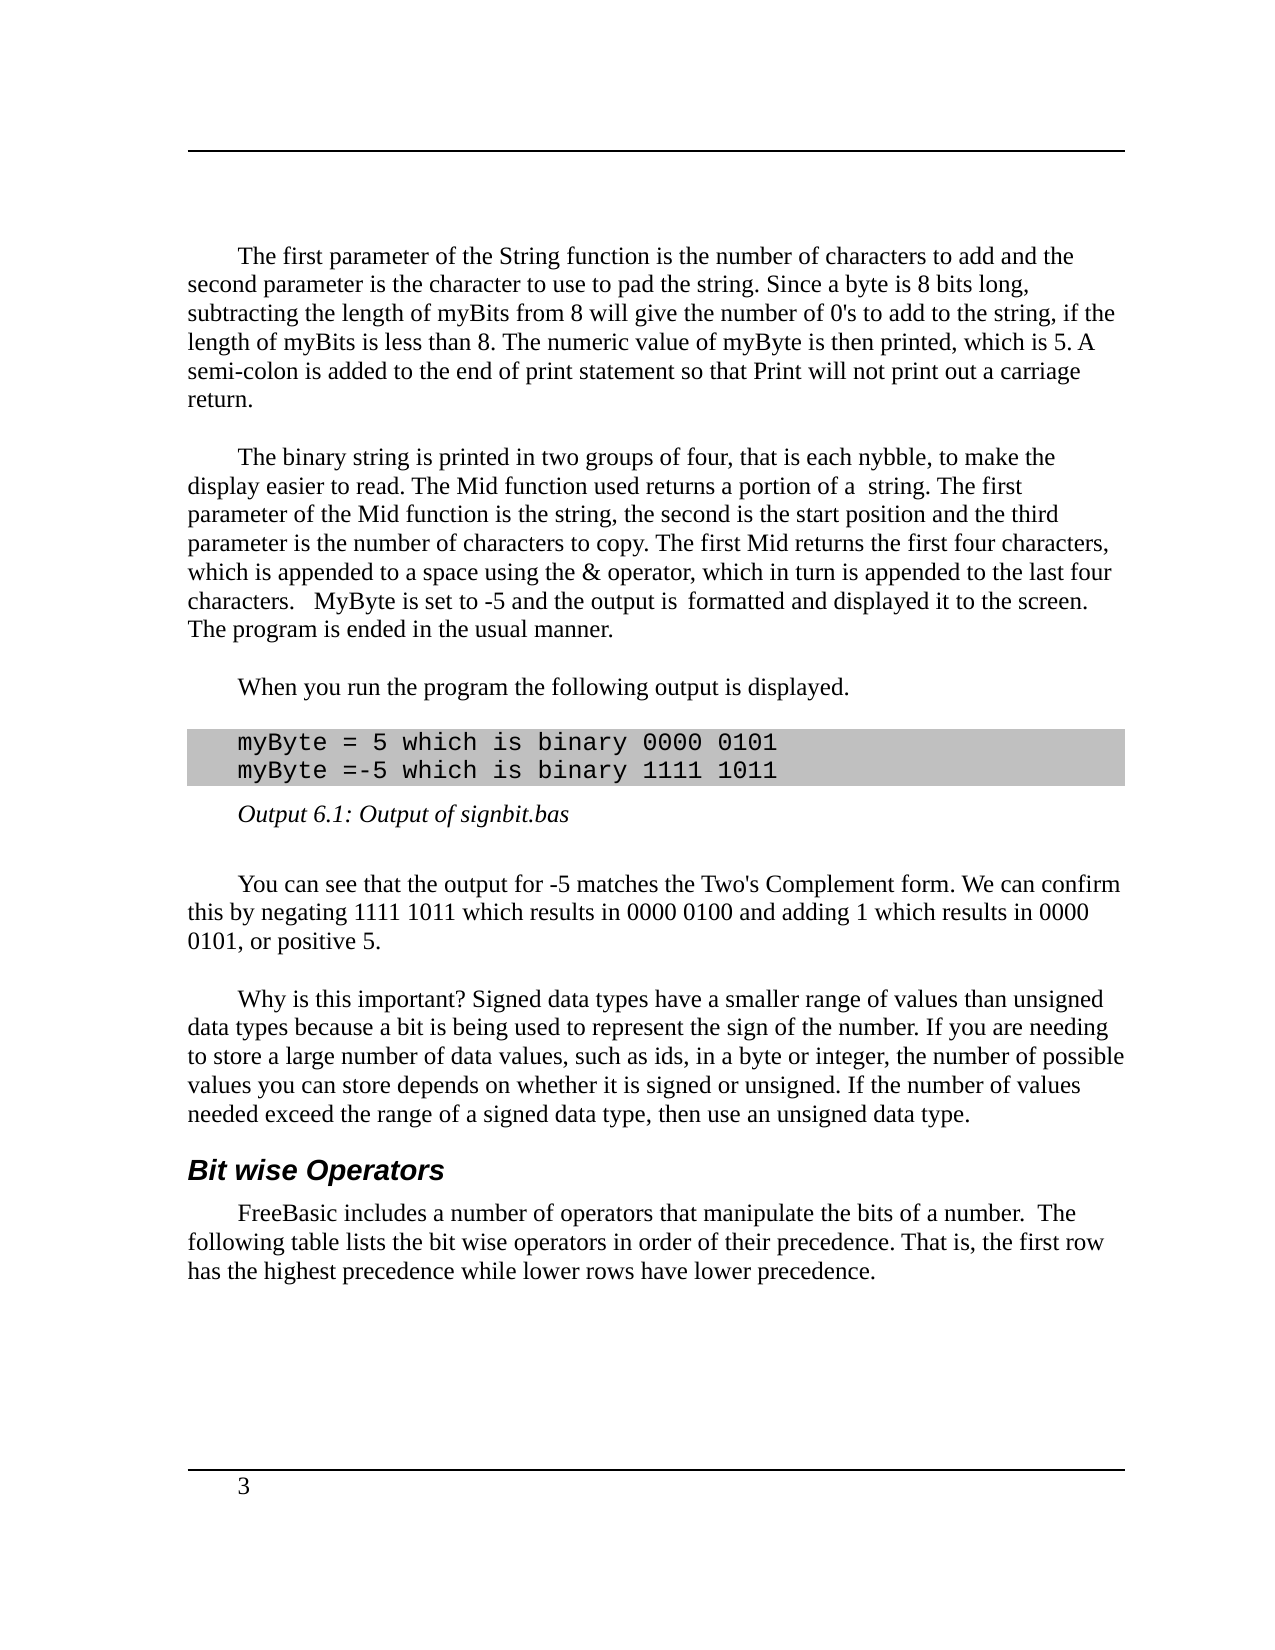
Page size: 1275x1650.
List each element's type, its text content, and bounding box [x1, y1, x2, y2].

text myByte = 5 which is binary 0000 0101 [187, 729, 1125, 758]
text The binary string is printed in two groups of four, that is each nybble, to make the display easier to read. The Mid function used returns a portion of a string. The first parameter of the Mid function is the string, the second is the start position and the third parameter is the number of characters to copy. The first Mid returns the first four characters, which is appended to a space using the & operator, which in turn is appended to the last four characters. MyByte is set to -5 and the output is formatted and displayed it to the screen. The program is ended in the usual manner. [187, 442, 1125, 643]
text You can see that the output for -5 matches the Two's Complement form. We can confirm this by negating 1111 1011 which results in 0000 0100 and adding 1 which results in 0000 0101, or positive 5. [187, 869, 1125, 955]
text Why is this important? Signed data types have a smaller range of values than unsigned data types because a bit is being used to represent the sign of the number. If you are needing to store a large number of data values, such as ids, in a byte or integer, the number of possible values you can store depends on whether it is signed or unsigned. If the number of values needed exceed the range of a signed data type, then use an unsigned data type. [187, 984, 1125, 1127]
text Output 6.1: Output of signbit.bas [187, 799, 1125, 827]
text FreeBasic includes a number of operators that manipulate the bits of a number. The following table lists the bit wise operators in order of their precedence. That is, the first row has the highest precedence while lower rows have lower precedence. [187, 1198, 1125, 1285]
text The first parameter of the String function is the number of characters to add and the second parameter is the character to use to pad the string. Since a byte is 8 bits long, subtracting the length of myBits from 8 will give the number of 0's to add to the string, if the length of myBits is less than 8. The numeric value of myByte is then printed, which is 5. A semi-colon is added to the end of print statement so that Print will not print out a carriage return. [187, 241, 1125, 413]
subtitle Bit wise Operators [187, 1152, 1125, 1186]
text When you run the program the following output is displayed. [187, 672, 1125, 701]
text myByte =-5 which is binary 1111 1011 [187, 758, 1125, 786]
